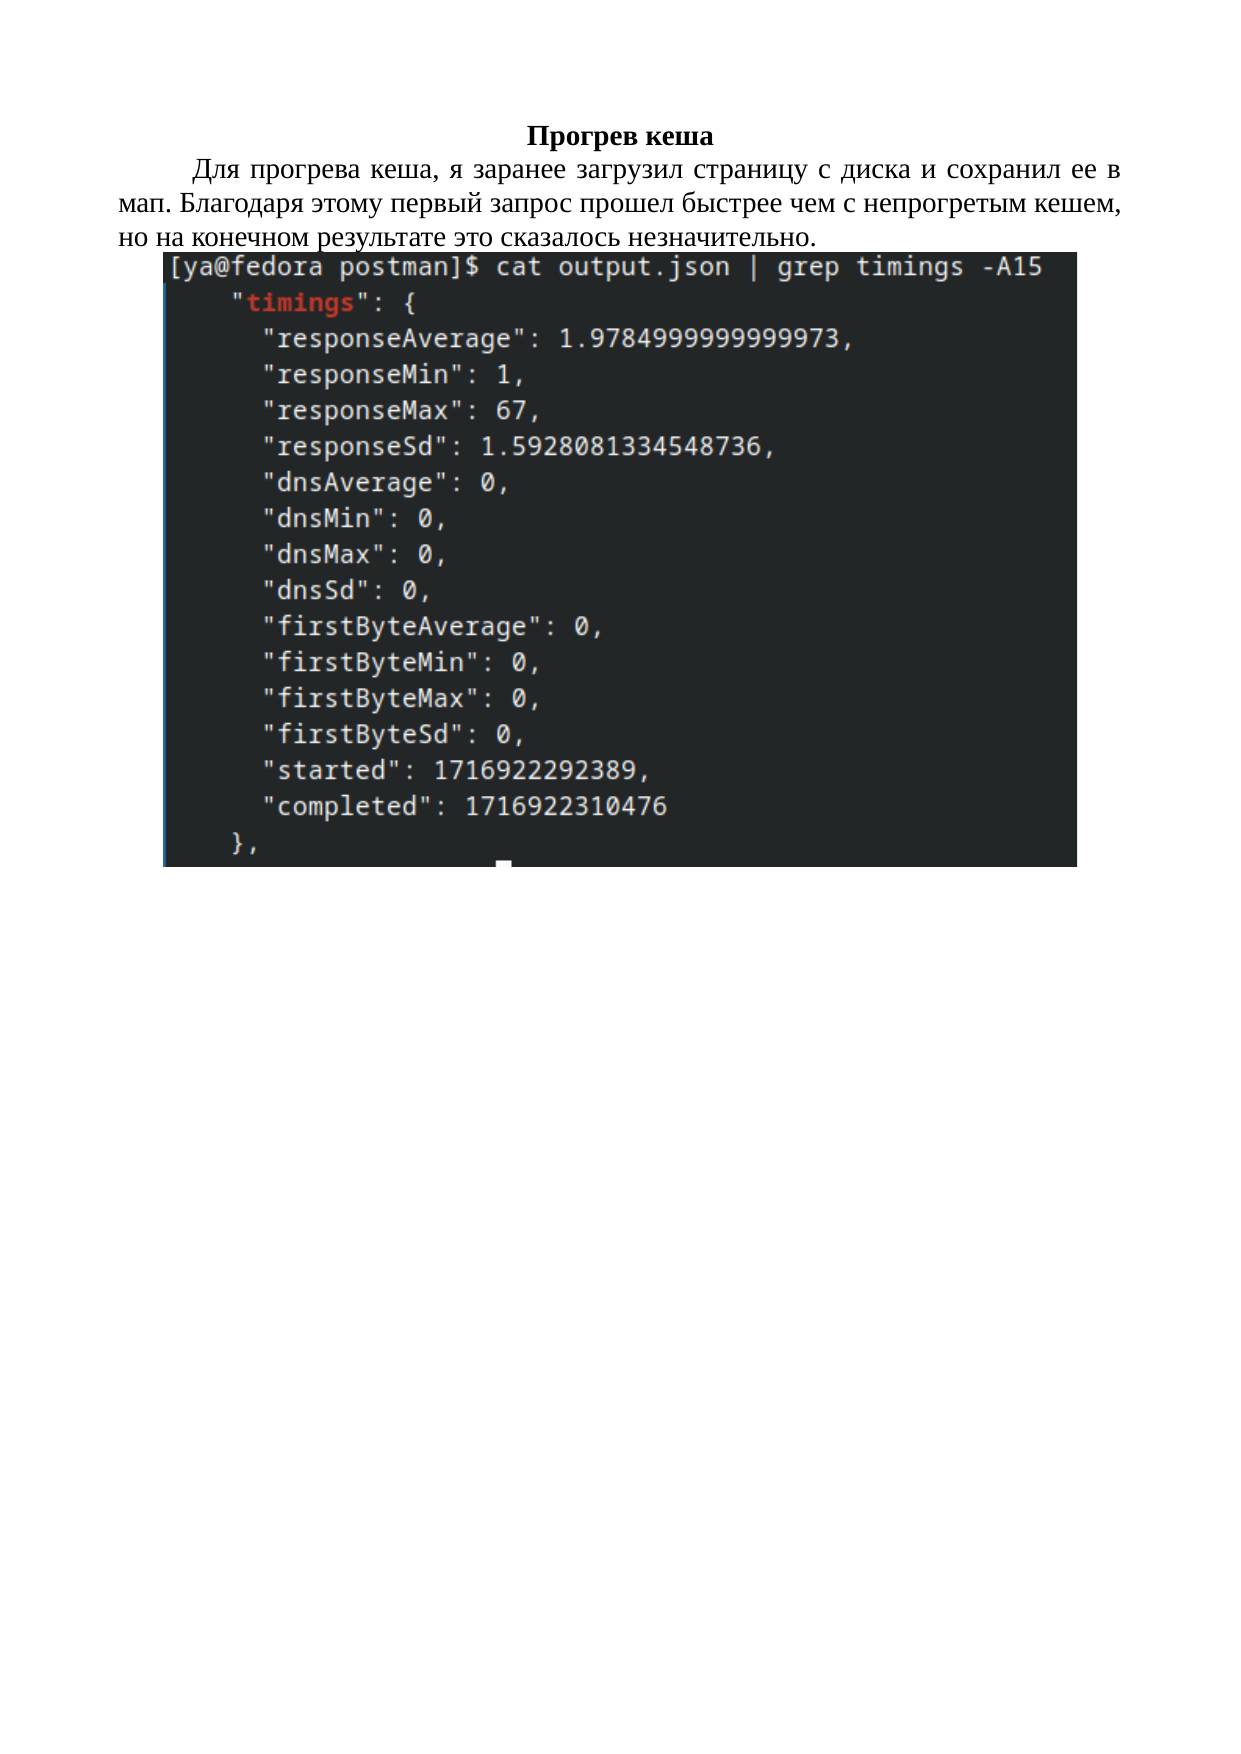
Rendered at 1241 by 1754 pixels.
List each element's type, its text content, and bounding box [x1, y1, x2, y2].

text Для прогрева кеша, я заранее загрузил страницу с диска и сохранил ее в мап. Благодаря этому первый запрос прошел быстрее чем с непрогретым кешем, но на конечном результате это сказалось незначительно. [118, 152, 1122, 252]
text Прогрев кеша [118, 118, 1122, 152]
picture [163, 252, 1078, 867]
